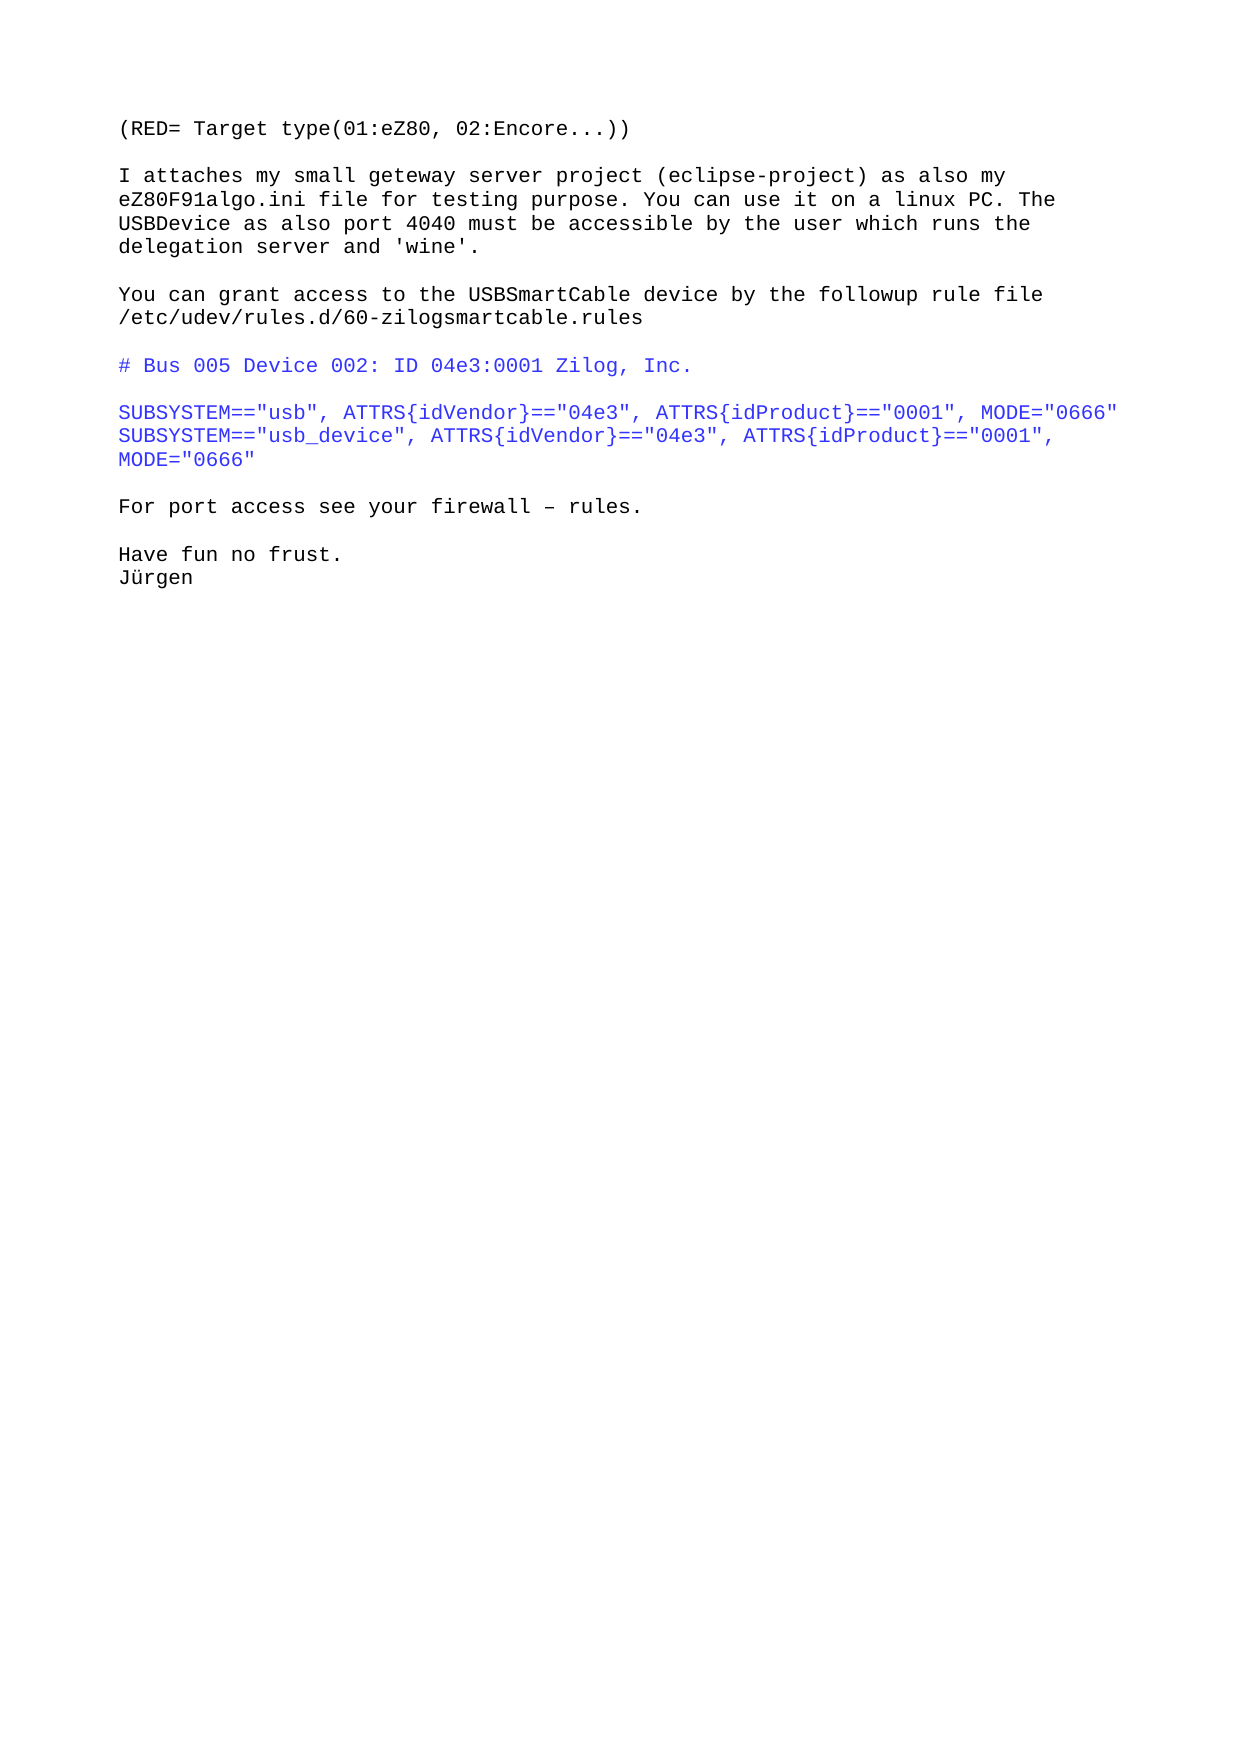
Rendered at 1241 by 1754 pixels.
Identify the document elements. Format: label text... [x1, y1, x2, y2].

text Have fun no frust. [118, 544, 1122, 567]
text For port access see your firewall – rules. [118, 496, 1122, 520]
text SUBSYSTEM=="usb_device", ATTRS{idVendor}=="04e3", ATTRS{idProduct}=="0001", MODE="0666" [118, 426, 1122, 473]
text SUBSYSTEM=="usb", ATTRS{idVendor}=="04e3", ATTRS{idProduct}=="0001", MODE="0666" [118, 402, 1122, 426]
text I attaches my small geteway server project (eclipse-project) as also my eZ80F91algo.ini file for testing purpose. You can use it on a linux PC. The USBDevice as also port 4040 must be accessible by the user which runs the delegation server and 'wine'. [118, 165, 1122, 260]
text Jürgen [118, 567, 1122, 591]
text # Bus 005 Device 002: ID 04e3:0001 Zilog, Inc. [118, 354, 1122, 378]
text (RED= Target type(01:eZ80, 02:Encore...)) [118, 118, 1122, 142]
text /etc/udev/rules.d/60-zilogsmartcable.rules [118, 307, 1122, 331]
text You can grant access to the USBSmartCable device by the followup rule file [118, 284, 1122, 307]
